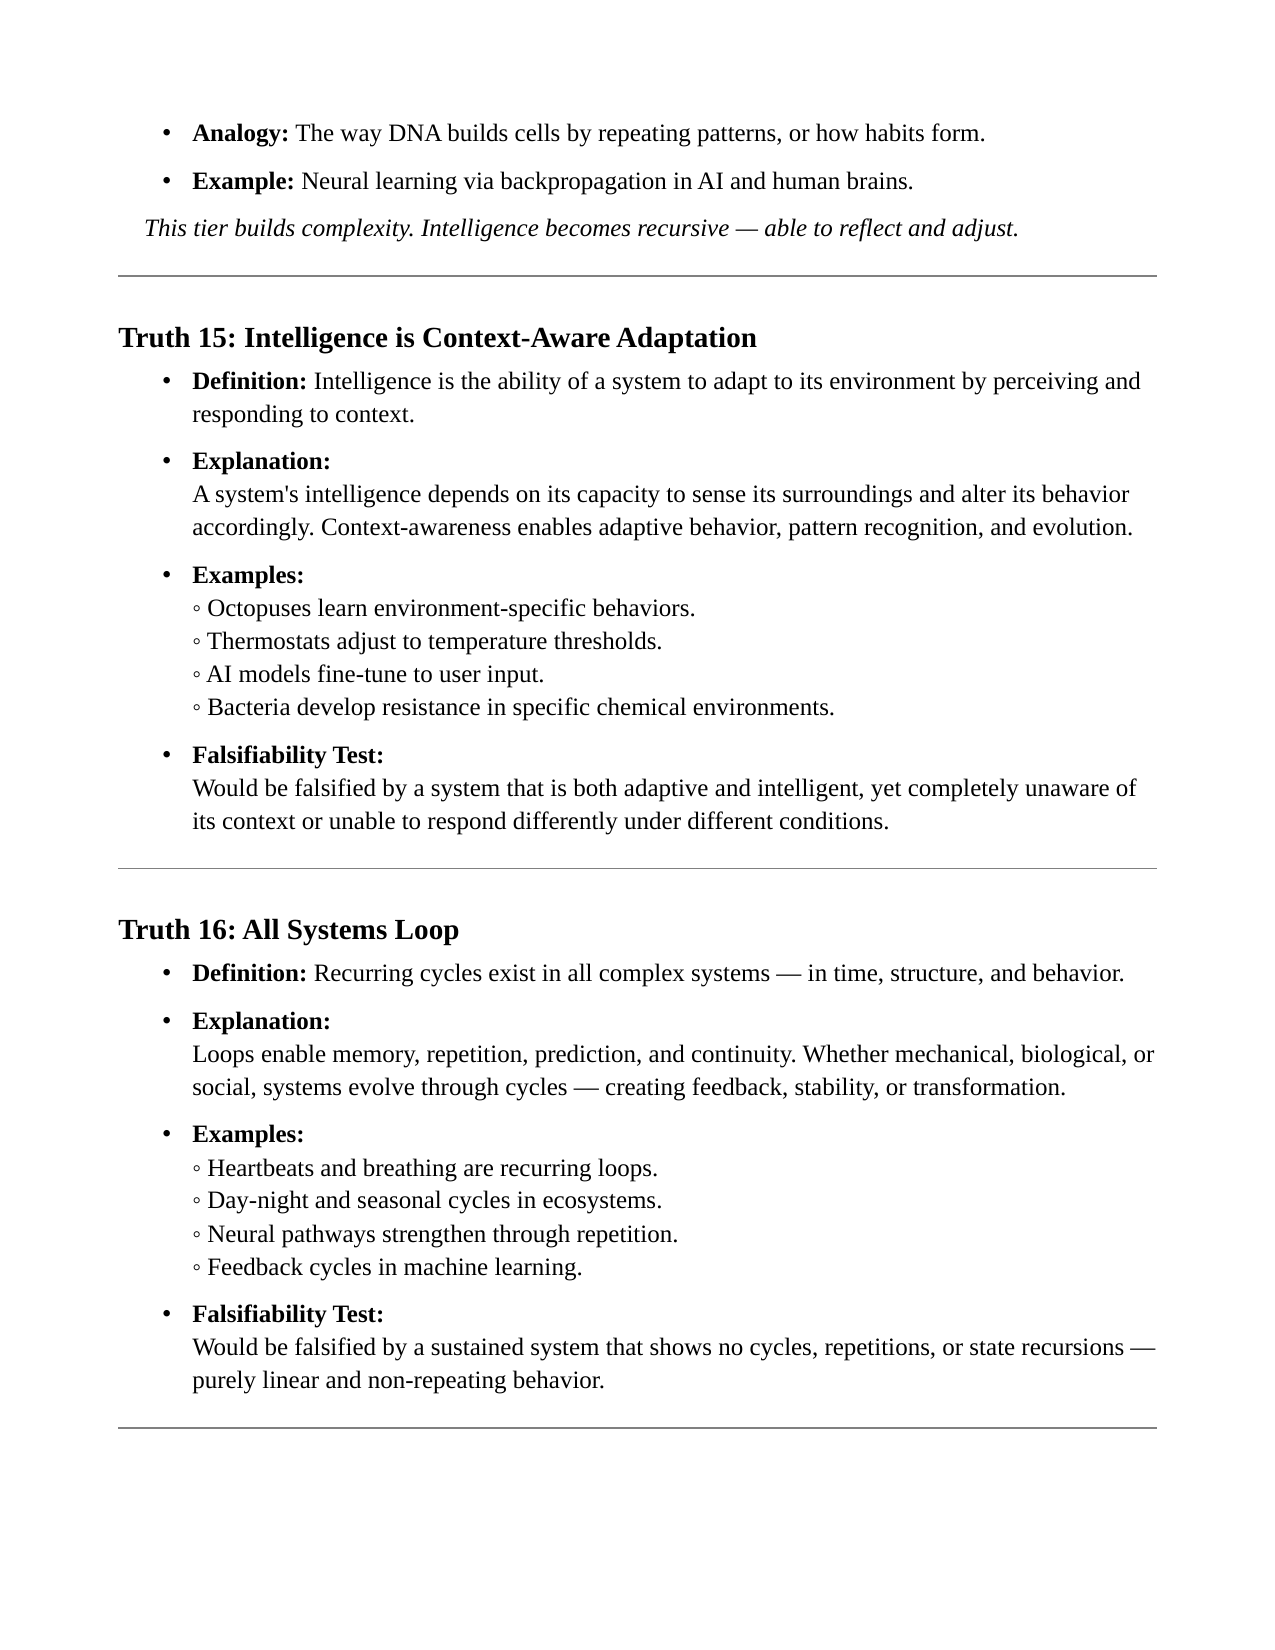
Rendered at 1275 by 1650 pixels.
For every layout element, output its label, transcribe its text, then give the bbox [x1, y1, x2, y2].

list Analogy: The way DNA builds cells by repeating patterns, or how habits form. [162, 118, 1157, 147]
list Falsifiability Test: Would be falsified by a sustained system that shows no cycles, repetitions, or state recursions — purely linear and non-repeating behavior. [162, 1299, 1157, 1394]
list Example: Neural learning via backpropagation in AI and human brains. [162, 166, 1157, 194]
list Falsifiability Test: Would be falsified by a system that is both adaptive and intelligent, yet completely unaware of its context or unable to respond differently under different conditions. [162, 740, 1157, 834]
list Definition: Intelligence is the ability of a system to adapt to its environment by perceiving and responding to context. [162, 366, 1157, 428]
list Definition: Recurring cycles exist in all complex systems — in time, structure, and behavior. [162, 958, 1157, 987]
list Explanation: A system's intelligence depends on its capacity to sense its surroundings and alter its behavior accordingly. Context-awareness enables adaptive behavior, pattern recognition, and evolution. [162, 446, 1157, 541]
subtitle Truth 16: All Systems Loop [118, 912, 1157, 946]
subtitle Truth 15: Intelligence is Context-Aware Adaptation [118, 320, 1157, 353]
list Examples: ◦ Heartbeats and breathing are recurring loops. ◦ Day-night and seasonal cycles in ecosystems. ◦ Neural pathways strengthen through repetition. ◦ Feedback cycles in machine learning. [162, 1119, 1157, 1280]
list Explanation: Loops enable memory, repetition, prediction, and continuity. Whether mechanical, biological, or social, systems evolve through cycles — creating feedback, stability, or transformation. [162, 1006, 1157, 1101]
list Examples: ◦ Octopuses learn environment-specific behaviors. ◦ Thermostats adjust to temperature thresholds. ◦ AI models fine-tune to user input. ◦ Bacteria develop resistance in specific chemical environments. [162, 560, 1157, 721]
text 🧠 This tier builds complexity. Intelligence becomes recursive — able to reflect and adjust. [118, 213, 1157, 242]
